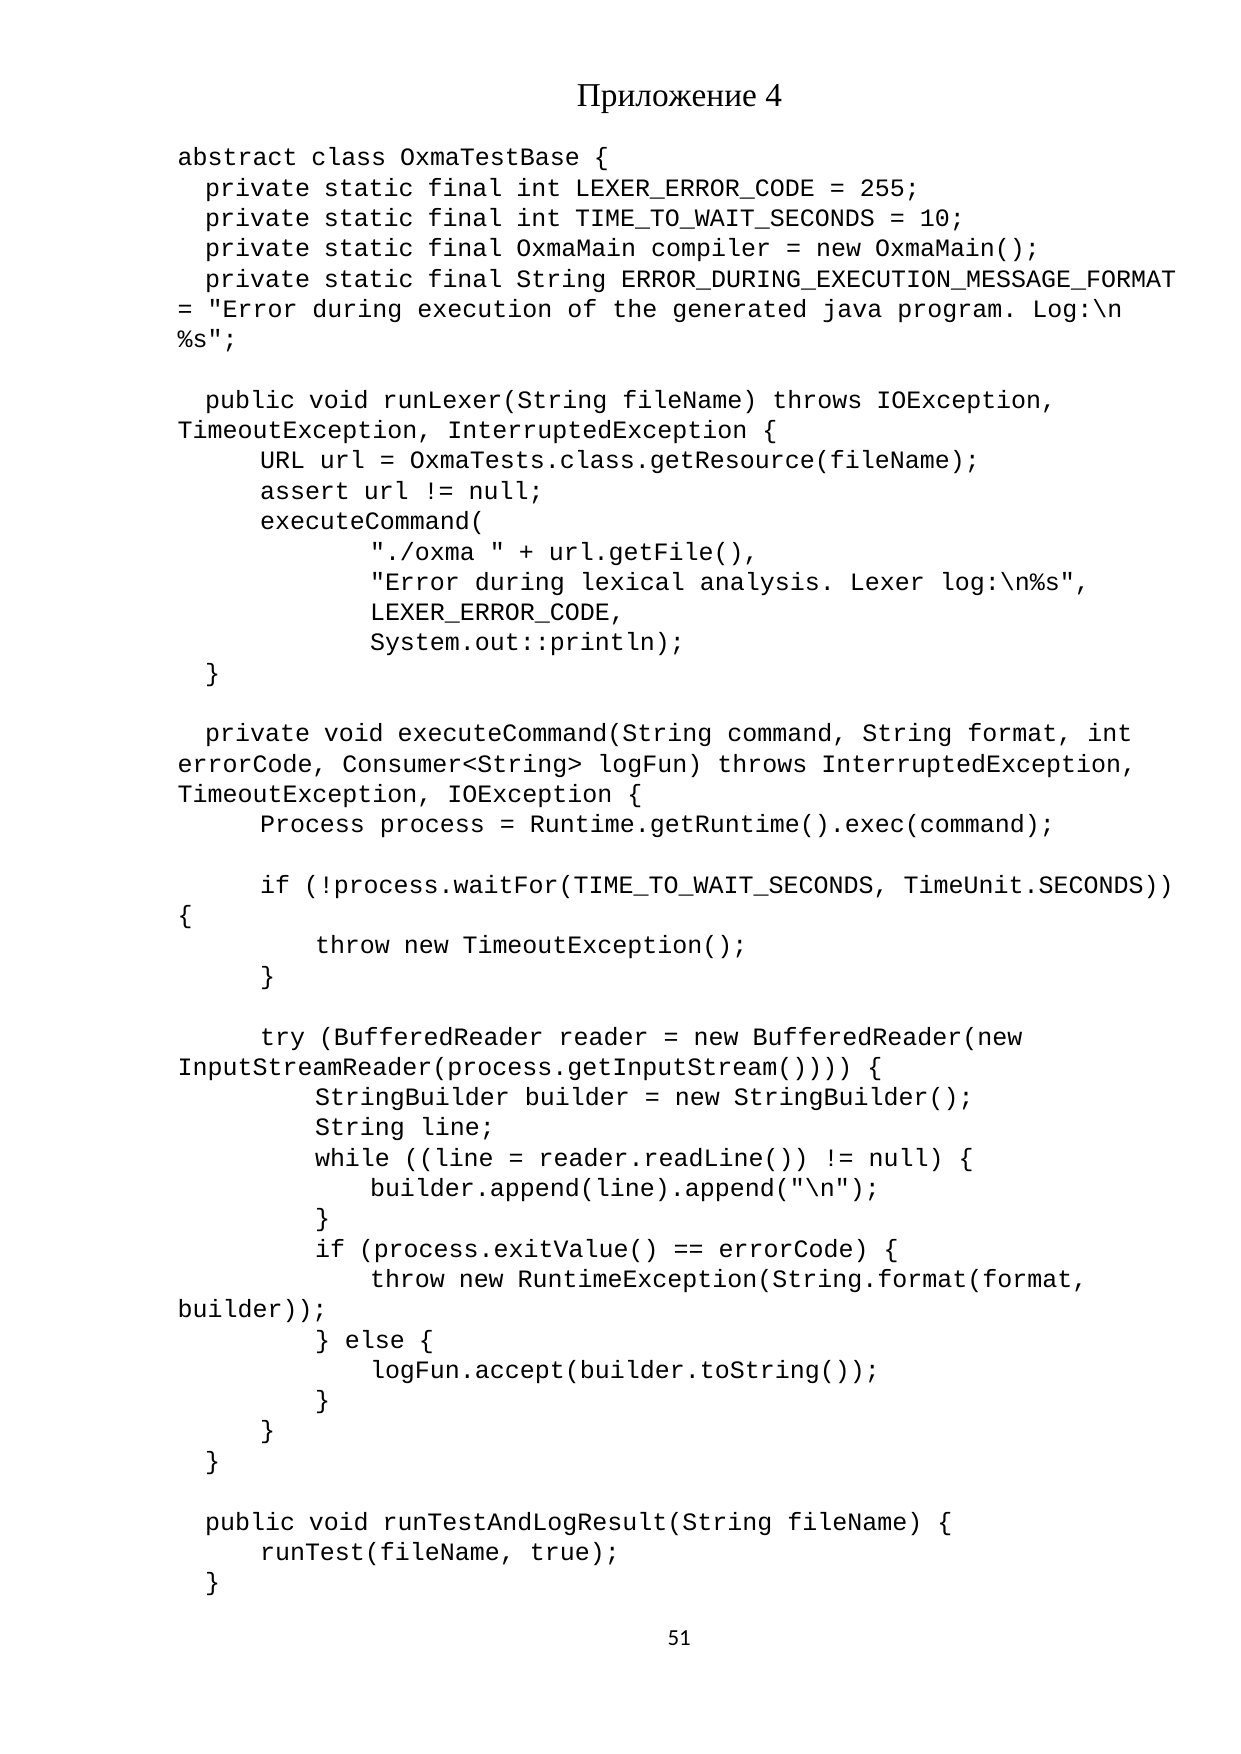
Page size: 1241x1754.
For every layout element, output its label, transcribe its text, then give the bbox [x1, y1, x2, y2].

text abstract class OxmaTestBase { private static final int LEXER_ERROR_CODE = 255; private static final int TIME_TO_WAIT_SECONDS = 10; private static final OxmaMain compiler = new OxmaMain(); private static final String ERROR_DURING_EXECUTION_MESSAGE_FORMAT = "Error during execution of the generated java program. Log:\n%s"; public void runLexer(String fileName) throws IOException, TimeoutException, InterruptedException { URL url = OxmaTests.class.getResource(fileName); assert url != null; executeCommand( "./oxma " + url.getFile(), "Error during lexical analysis. Lexer log:\n%s", LEXER_ERROR_CODE, System.out::println); } private void executeCommand(String command, String format, int errorCode, Consumer<String> logFun) throws InterruptedException, TimeoutException, IOException { Process process = Runtime.getRuntime().exec(command); if (!process.waitFor(TIME_TO_WAIT_SECONDS, TimeUnit.SECONDS)) { throw new TimeoutException(); } try (BufferedReader reader = new BufferedReader(new InputStreamReader(process.getInputStream()))) { StringBuilder builder = new StringBuilder(); String line; while ((line = reader.readLine()) != null) { builder.append(line).append("\n"); } if (process.exitValue() == errorCode) { throw new RuntimeException(String.format(format, builder)); } else { logFun.accept(builder.toString()); } } } public void runTestAndLogResult(String fileName) { runTest(fileName, true); } [177, 145, 1181, 1598]
subtitle Приложение 4 [177, 75, 1181, 113]
